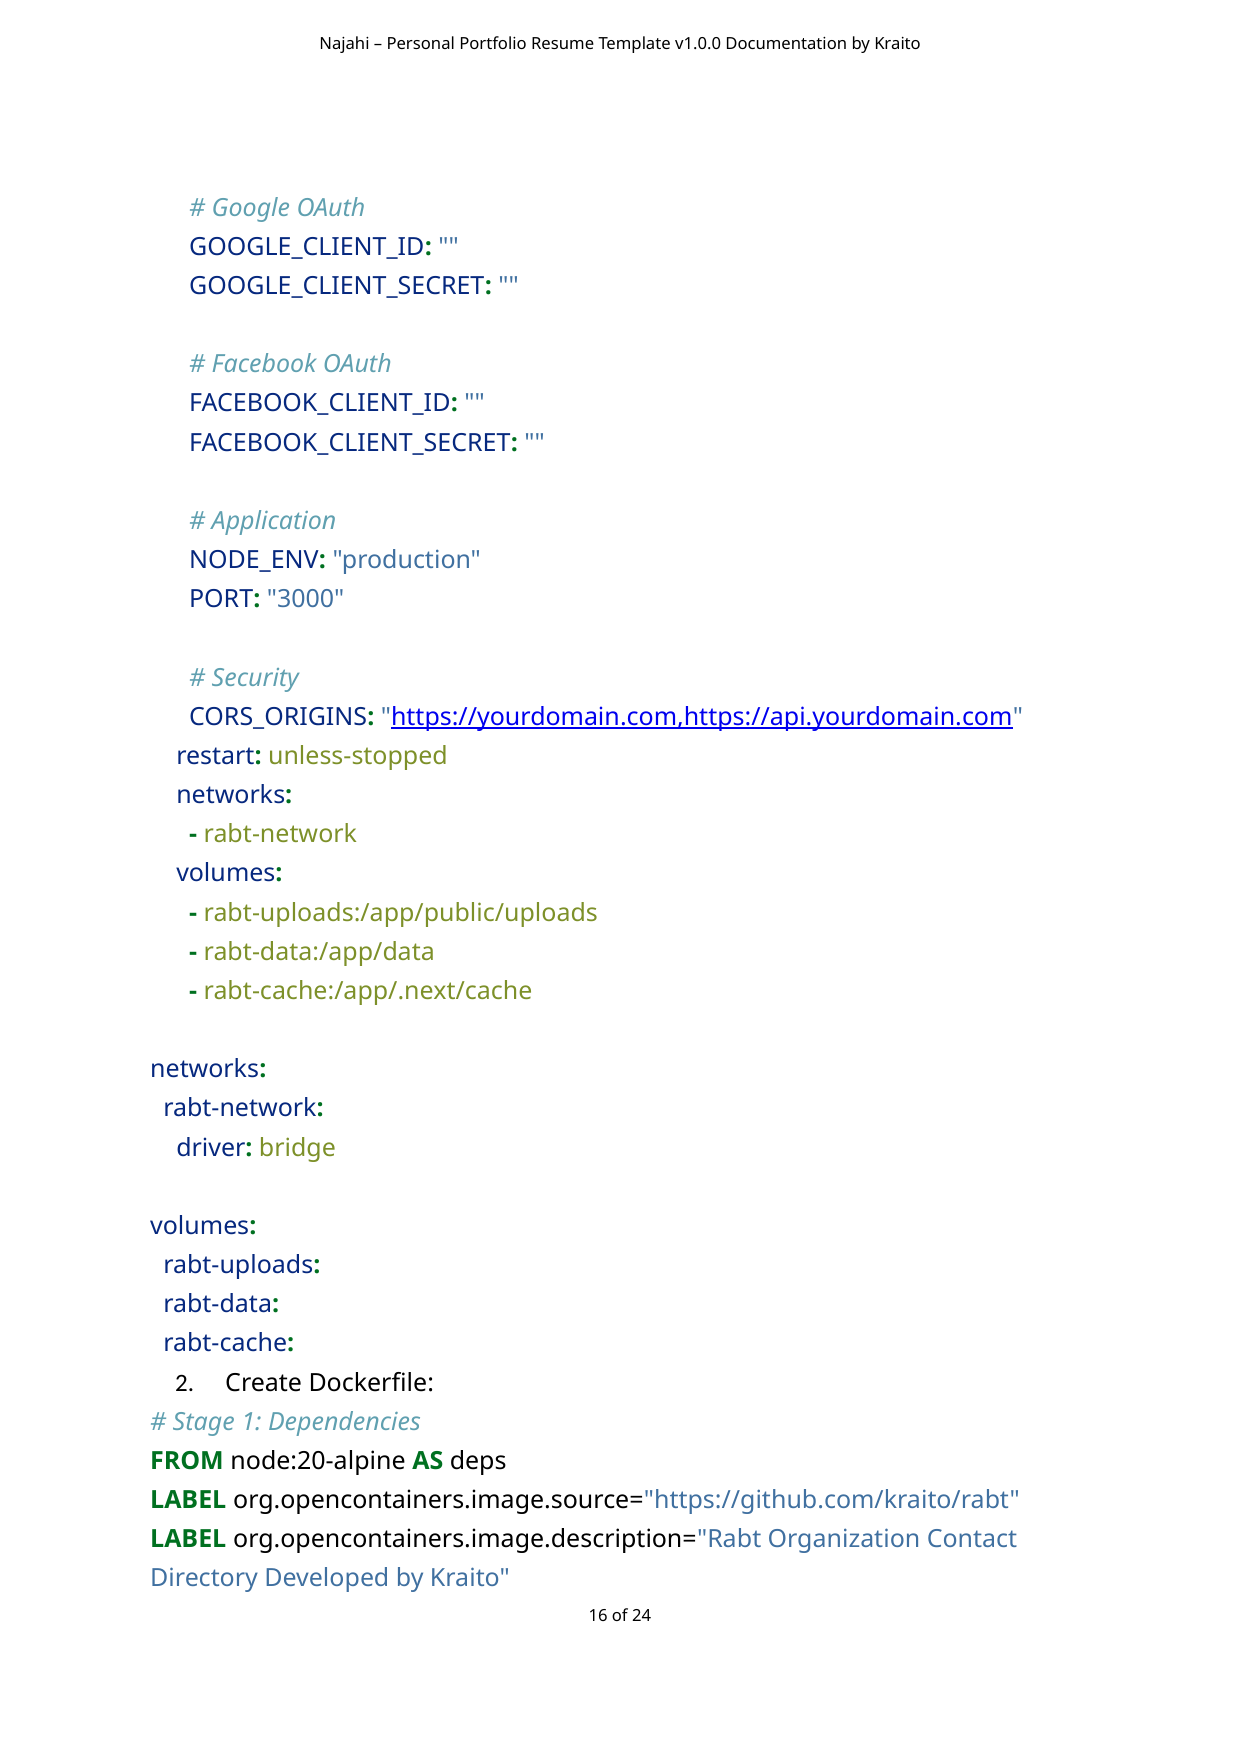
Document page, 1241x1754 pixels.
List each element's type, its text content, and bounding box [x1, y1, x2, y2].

text # Google OAuth GOOGLE_CLIENT_ID: "" GOOGLE_CLIENT_SECRET: "" # Facebook OAuth FACEBOOK_CLIENT_ID: "" FACEBOOK_CLIENT_SECRET: "" # Application NODE_ENV: "production" PORT: "3000" # Security CORS_ORIGINS: "https://yourdomain.com,https://api.yourdomain.com" restart: unless-stopped networks: - rabt-network volumes: - rabt-uploads:/app/public/uploads - rabt-data:/app/data - rabt-cache:/app/.next/cache networks: rabt-network: driver: bridge volumes: rabt-uploads: rabt-data: rabt-cache: [150, 150, 1090, 1359]
list Create Dockerfile: [175, 1364, 1090, 1398]
text # Stage 1: Dependencies FROM node:20-alpine AS deps LABEL org.opencontainers.image.source="https://github.com/kraito/rabt" LABEL org.opencontainers.image.description="Rabt Organization Contact Directory Developed by Kraito" [150, 1403, 1090, 1594]
